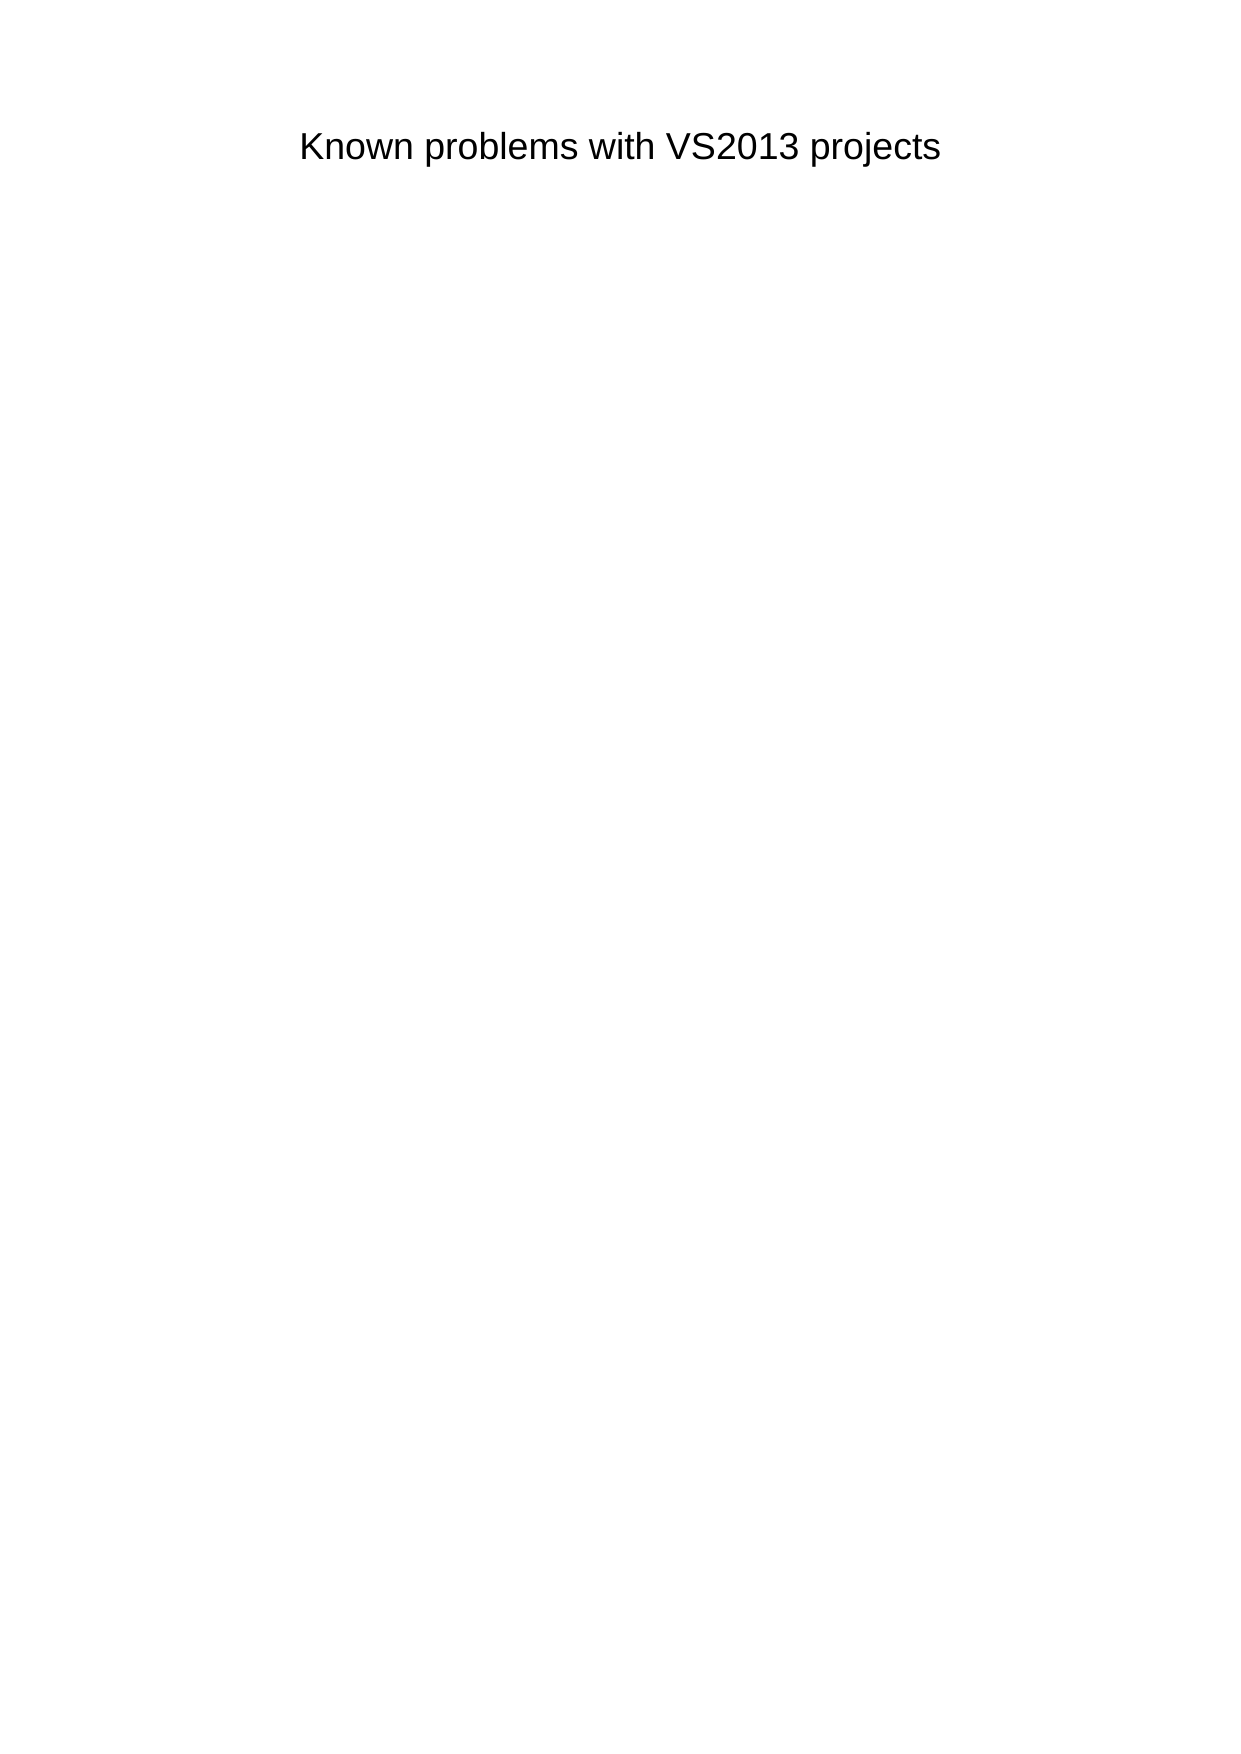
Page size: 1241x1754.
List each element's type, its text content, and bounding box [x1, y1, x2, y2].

subtitle Known problems with VS2013 projects [118, 124, 1122, 167]
